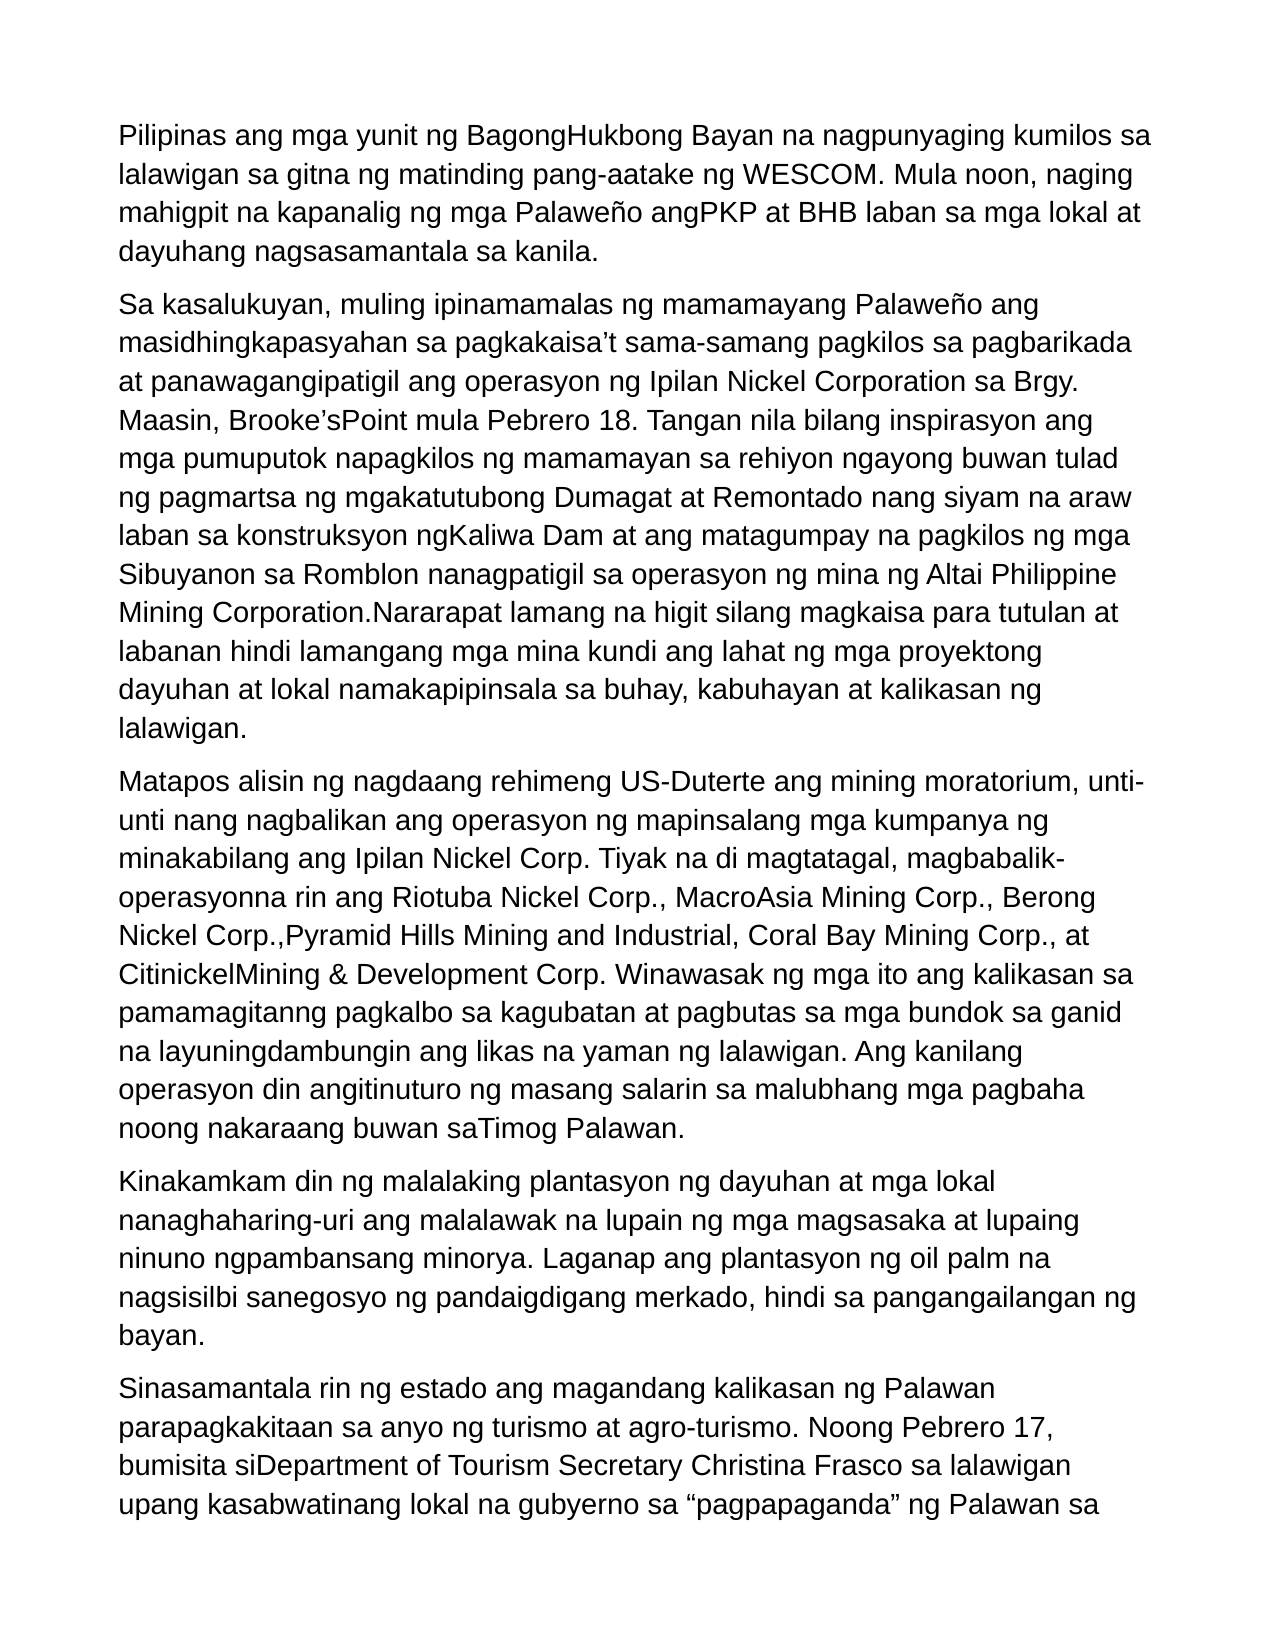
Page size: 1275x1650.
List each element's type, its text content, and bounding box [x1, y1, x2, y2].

text Kinakamkam din ng malalaking plantasyon ng dayuhan at mga lokal nanaghaharing-uri ang malalawak na lupain ng mga magsasaka at lupaing ninuno ngpambansang minorya. Laganap ang plantasyon ng oil palm na nagsisilbi sanegosyo ng pandaigdigang merkado, hindi sa pangangailangan ng bayan. [118, 1164, 1157, 1352]
text Sinasamantala rin ng estado ang magandang kalikasan ng Palawan parapagkakitaan sa anyo ng turismo at agro-turismo. Noong Pebrero 17, bumisita siDepartment of Tourism Secretary Christina Frasco sa lalawigan upang kasabwatinang lokal na gubyerno sa “pagpapaganda” ng Palawan sa [118, 1371, 1157, 1520]
text Pilipinas ang mga yunit ng BagongHukbong Bayan na nagpunyaging kumilos sa lalawigan sa gitna ng matinding pang-aatake ng WESCOM. Mula noon, naging mahigpit na kapanalig ng mga Palaweño angPKP at BHB laban sa mga lokal at dayuhang nagsasamantala sa kanila. [118, 118, 1157, 267]
text Matapos alisin ng nagdaang rehimeng US-Duterte ang mining moratorium, unti-unti nang nagbalikan ang operasyon ng mapinsalang mga kumpanya ng minakabilang ang Ipilan Nickel Corp. Tiyak na di magtatagal, magbabalik-operasyonna rin ang Riotuba Nickel Corp., MacroAsia Mining Corp., Berong Nickel Corp.,Pyramid Hills Mining and Industrial, Coral Bay Mining Corp., at CitinickelMining & Development Corp. Winawasak ng mga ito ang kalikasan sa pamamagitanng pagkalbo sa kagubatan at pagbutas sa mga bundok sa ganid na layuningdambungin ang likas na yaman ng lalawigan. Ang kanilang operasyon din angitinuturo ng masang salarin sa malubhang mga pagbaha noong nakaraang buwan saTimog Palawan. [118, 764, 1157, 1144]
text Sa kasalukuyan, muling ipinamamalas ng mamamayang Palaweño ang masidhingkapasyahan sa pagkakaisa’t sama-samang pagkilos sa pagbarikada at panawagangipatigil ang operasyon ng Ipilan Nickel Corporation sa Brgy. Maasin, Brooke’sPoint mula Pebrero 18. Tangan nila bilang inspirasyon ang mga pumuputok napagkilos ng mamamayan sa rehiyon ngayong buwan tulad ng pagmartsa ng mgakatutubong Dumagat at Remontado nang siyam na araw laban sa konstruksyon ngKaliwa Dam at ang matagumpay na pagkilos ng mga Sibuyanon sa Romblon nanagpatigil sa operasyon ng mina ng Altai Philippine Mining Corporation.Nararapat lamang na higit silang magkaisa para tutulan at labanan hindi lamangang mga mina kundi ang lahat ng mga proyektong dayuhan at lokal namakapipinsala sa buhay, kabuhayan at kalikasan ng lalawigan. [118, 287, 1157, 744]
